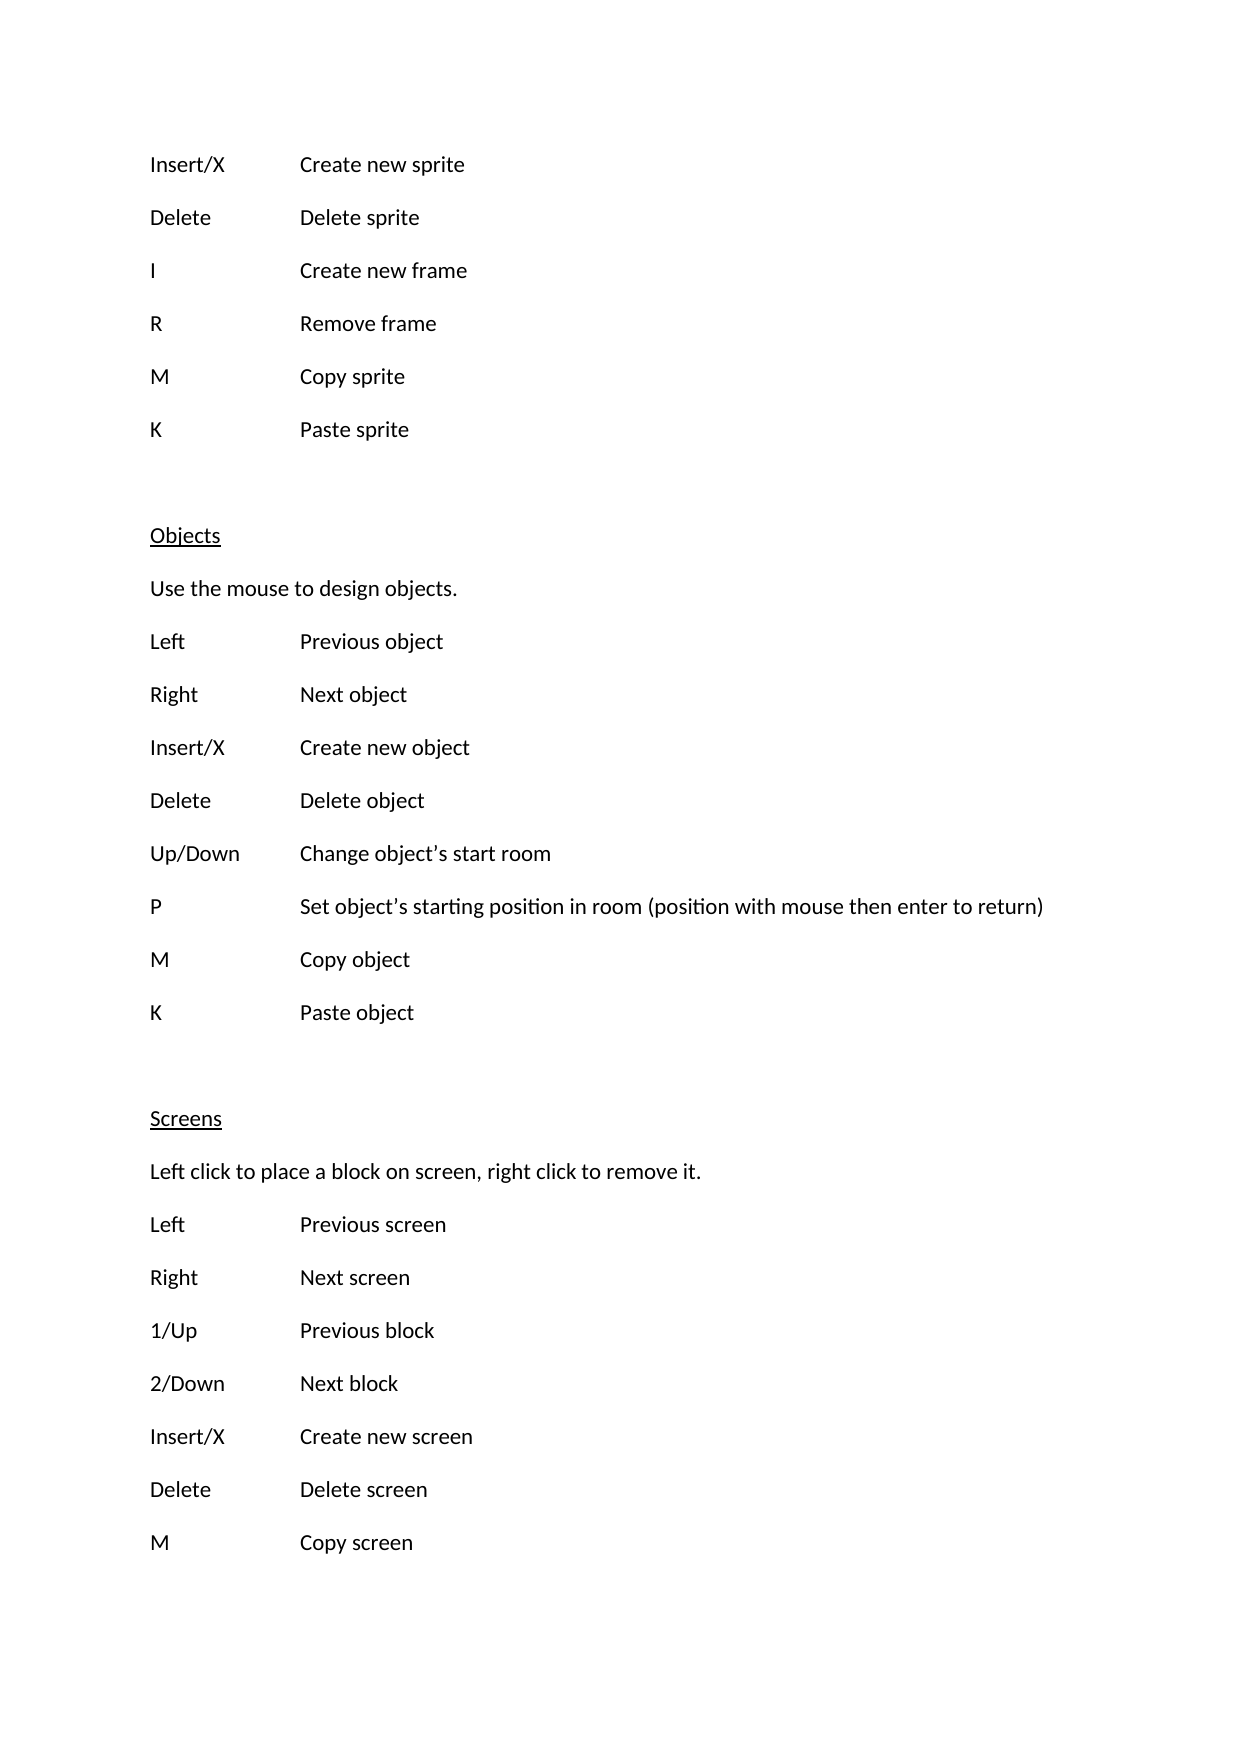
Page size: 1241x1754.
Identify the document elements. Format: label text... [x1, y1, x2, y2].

text Insert/X Create new object [150, 733, 1090, 761]
text Left Previous screen [150, 1210, 1090, 1238]
text Insert/X Create new sprite [150, 150, 1090, 178]
text Delete Delete screen [150, 1476, 1090, 1503]
text I Create new frame [150, 256, 1090, 284]
text Left click to place a block on screen, right click to remove it. [150, 1157, 1090, 1185]
text Insert/X Create new screen [150, 1422, 1090, 1451]
text Delete Delete object [150, 786, 1090, 814]
text R Remove frame [150, 309, 1090, 337]
text K Paste object [150, 998, 1090, 1026]
text M Copy object [150, 945, 1090, 973]
text Use the mouse to design objects. [150, 574, 1090, 602]
text 2/Down Next block [150, 1369, 1090, 1397]
text Delete Delete sprite [150, 203, 1090, 231]
text 1/Up Previous block [150, 1316, 1090, 1344]
text Left Previous object [150, 627, 1090, 655]
text M Copy screen [150, 1528, 1090, 1557]
text Right Next object [150, 680, 1090, 708]
text K Paste sprite [150, 415, 1090, 443]
text M Copy sprite [150, 362, 1090, 390]
text Screens [150, 1104, 1090, 1132]
text Objects [150, 521, 1090, 549]
text Up/Down Change object’s start room [150, 839, 1090, 867]
text P Set object’s starting position in room (position with mouse then enter to return) [150, 892, 1090, 920]
text Right Next screen [150, 1263, 1090, 1291]
